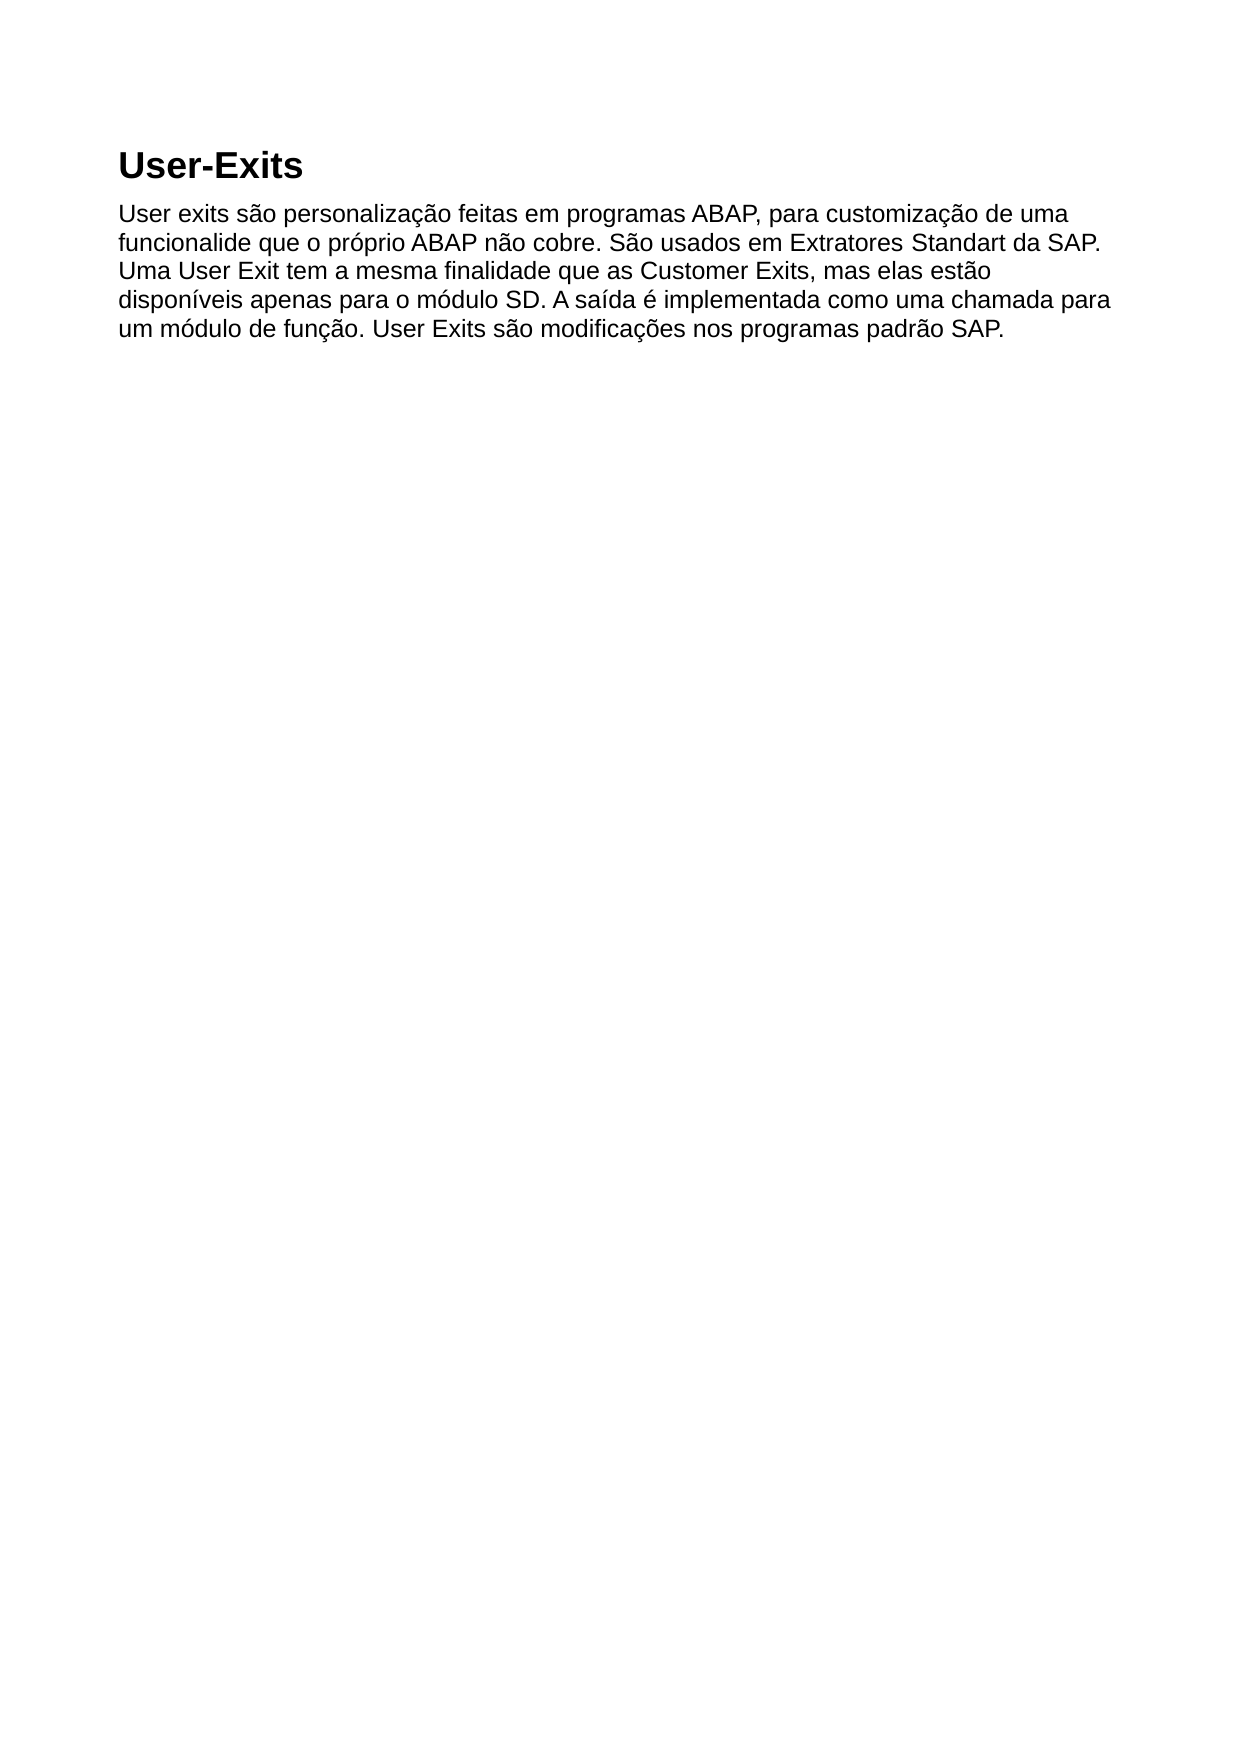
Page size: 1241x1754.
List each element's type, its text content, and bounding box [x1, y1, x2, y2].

subtitle User-Exits [118, 143, 1122, 186]
text Uma User Exit tem a mesma finalidade que as Customer Exits, mas elas estão disponíveis apenas para o módulo SD. A saída é implementada como uma chamada para um módulo de função. User Exits são modificações nos programas padrão SAP. [118, 256, 1122, 342]
text User exits são personalização feitas em programas ABAP, para customização de uma funcionalide que o próprio ABAP não cobre. São usados em Extratores Standart da SAP. [118, 199, 1122, 256]
